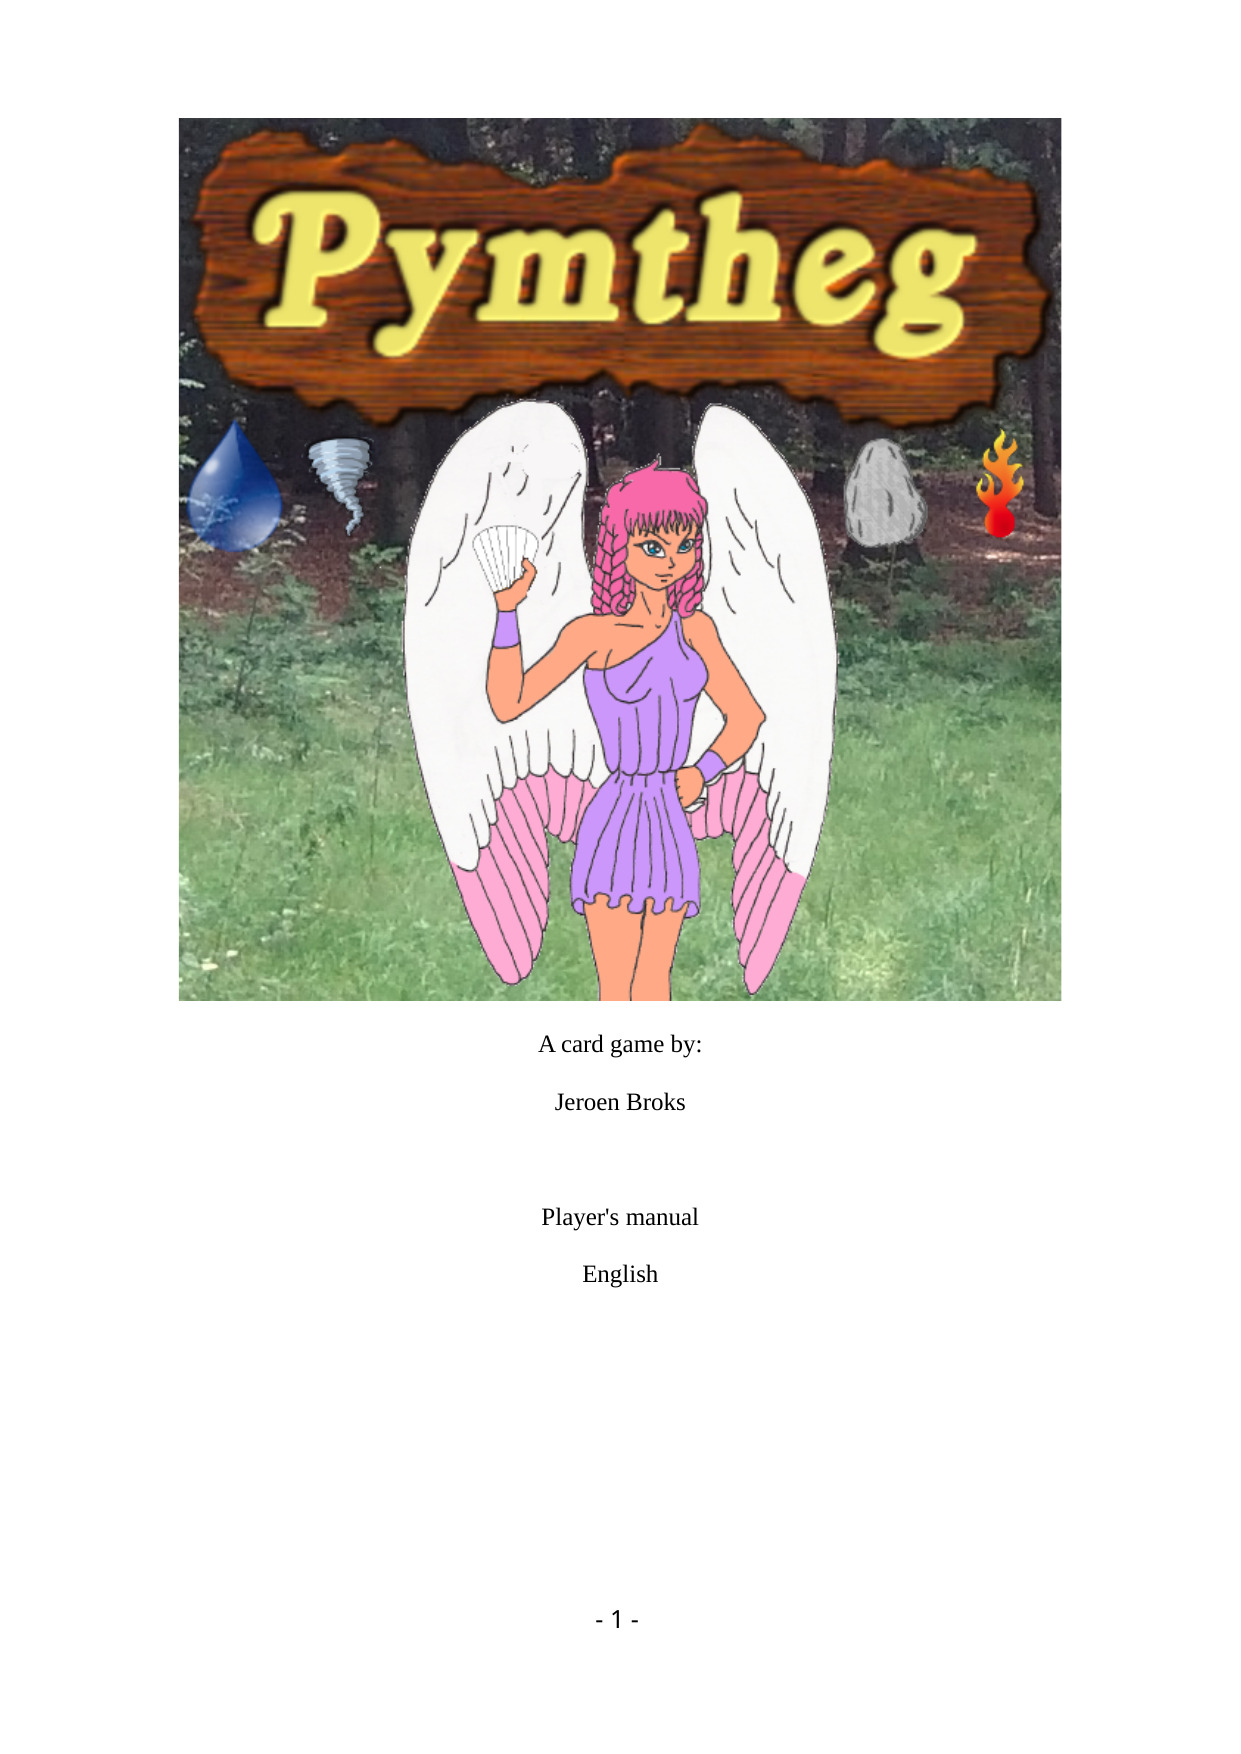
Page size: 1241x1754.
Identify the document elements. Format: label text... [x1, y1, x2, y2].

text English [118, 1259, 1122, 1288]
text A card game by: [118, 1029, 1122, 1058]
text Jeroen Broks [118, 1087, 1122, 1116]
text Player's manual [118, 1202, 1122, 1231]
picture [178, 118, 1062, 1001]
